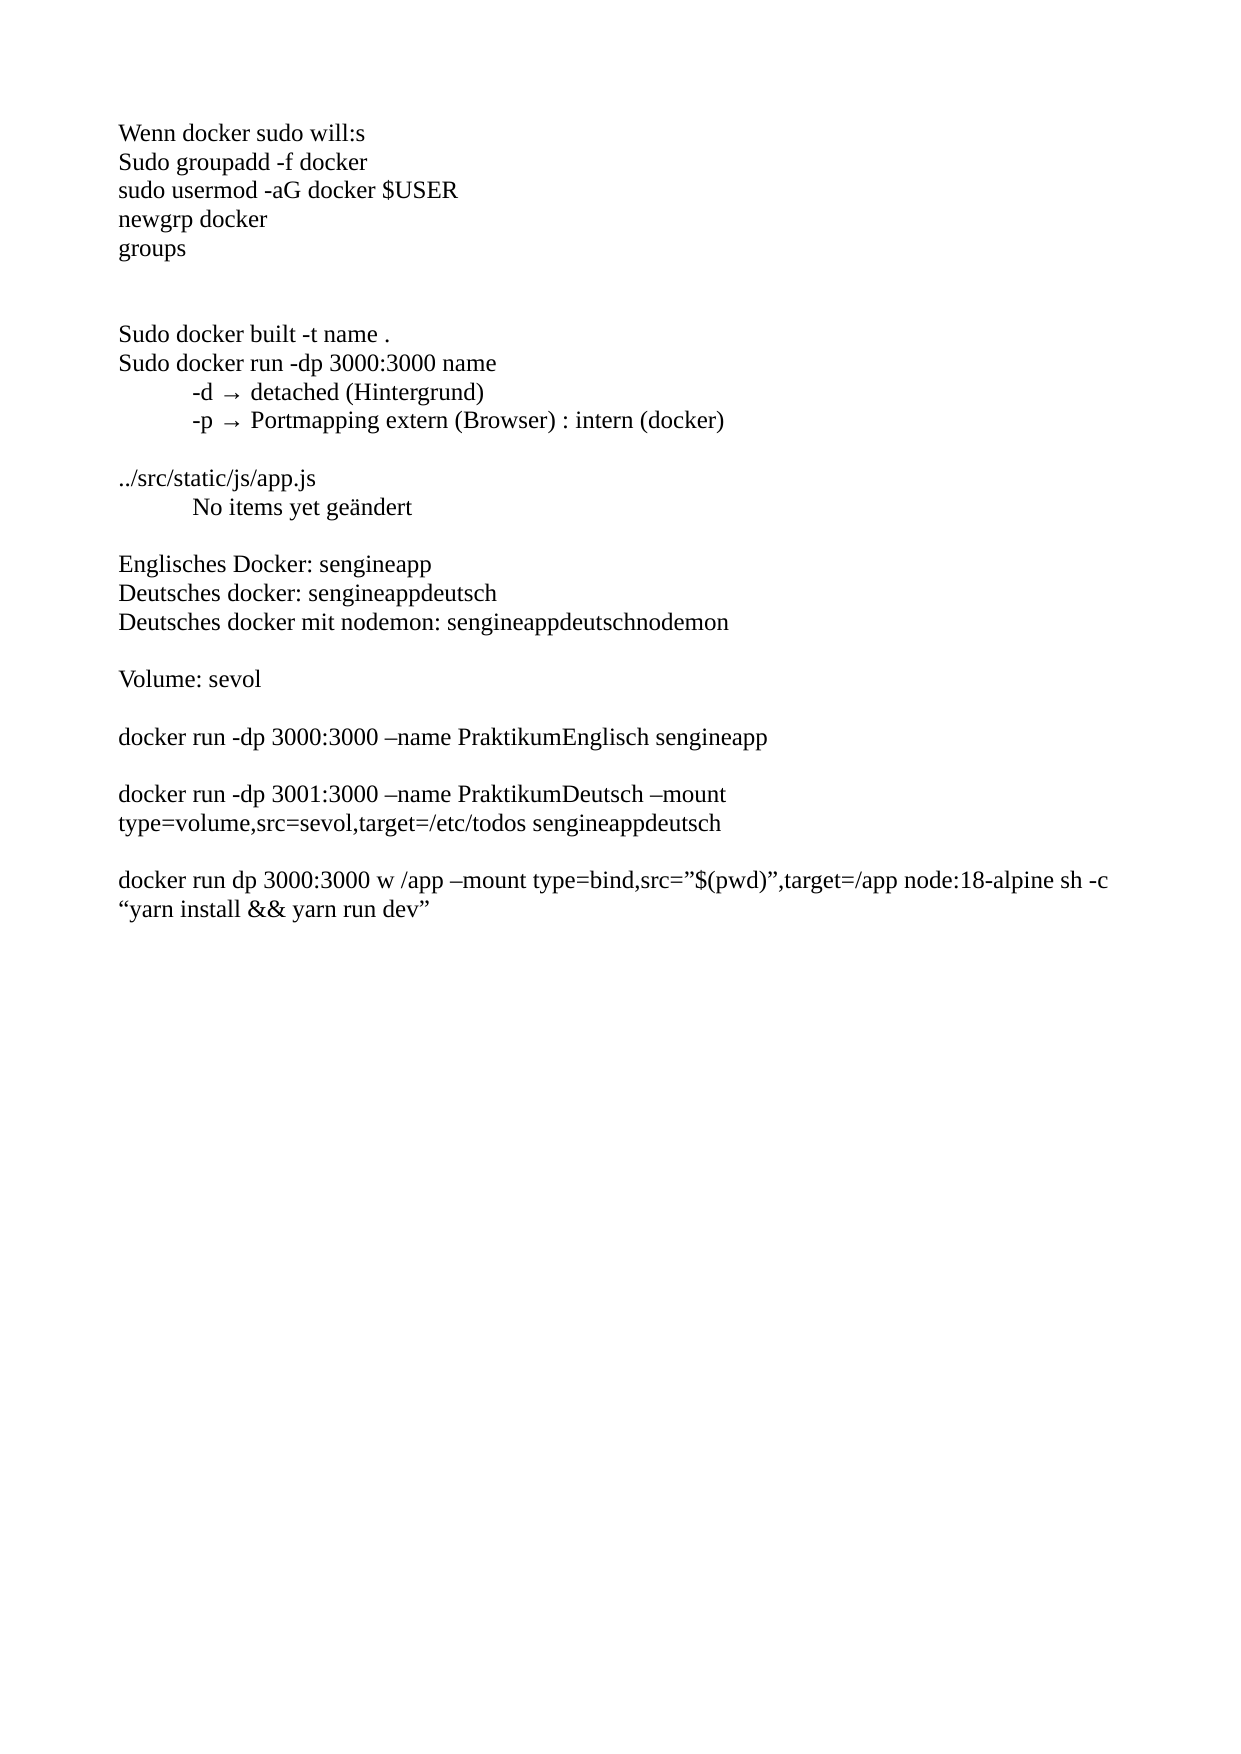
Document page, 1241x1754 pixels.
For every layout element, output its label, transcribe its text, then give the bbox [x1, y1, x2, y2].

text No items yet geändert [118, 492, 1122, 521]
text groups [118, 233, 1122, 262]
text Volume: sevol [118, 664, 1122, 693]
text Sudo docker built -t name . [118, 319, 1122, 348]
text docker run -dp 3000:3000 –name PraktikumEnglisch sengineapp [118, 722, 1122, 751]
text Deutsches docker: sengineappdeutsch [118, 578, 1122, 607]
text sudo usermod -aG docker $USER [118, 176, 1122, 204]
text docker run dp 3000:3000 w /app –mount type=bind,src=”$(pwd)”,target=/app node:18-alpine sh -c “yarn install && yarn run dev” [118, 866, 1122, 923]
text -d → detached (Hintergrund) [118, 377, 1122, 406]
text ../src/static/js/app.js [118, 463, 1122, 492]
text -p → Portmapping extern (Browser) : intern (docker) [118, 406, 1122, 434]
text Deutsches docker mit nodemon: sengineappdeutschnodemon [118, 607, 1122, 636]
text Sudo docker run -dp 3000:3000 name [118, 348, 1122, 377]
text Sudo groupadd -f docker [118, 147, 1122, 176]
text Englisches Docker: sengineapp [118, 549, 1122, 578]
text newgrp docker [118, 204, 1122, 233]
text docker run -dp 3001:3000 –name PraktikumDeutsch –mount type=volume,src=sevol,target=/etc/todos sengineappdeutsch [118, 779, 1122, 837]
text Wenn docker sudo will:s [118, 118, 1122, 147]
